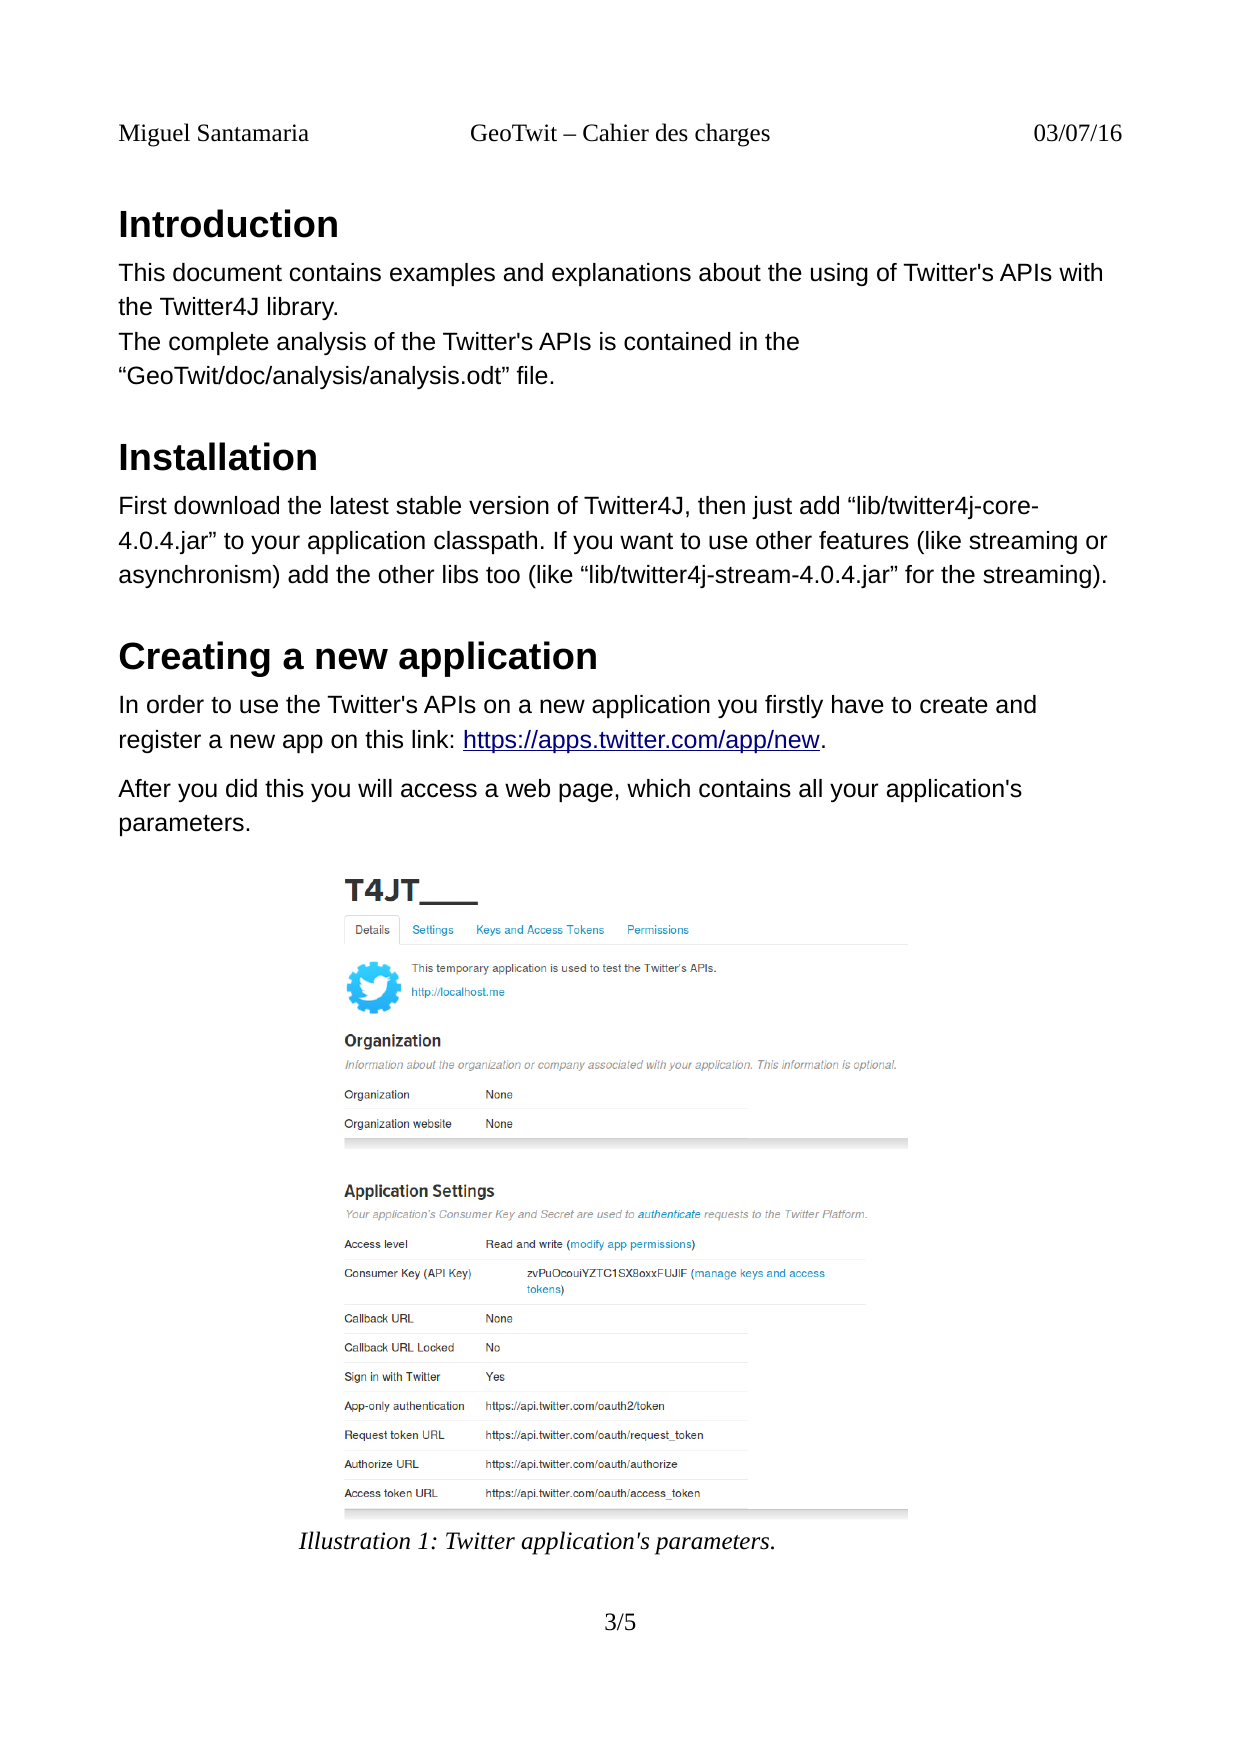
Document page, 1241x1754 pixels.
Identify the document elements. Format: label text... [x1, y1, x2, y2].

subtitle Installation [118, 435, 1122, 479]
text First download the latest stable version of Twitter4J, then just add “lib/twitter4j-core-4.0.4.jar” to your application classpath. If you want to use other features (like streaming or asynchronism) add the other libs too (like “lib/twitter4j-stream-4.0.4.jar” for the streaming). [118, 491, 1122, 589]
text Illustration 1: Twitter application's parameters. [298, 870, 942, 1555]
picture [332, 870, 908, 1526]
text After you did this you will access a web page, which contains all your application's parameters. [118, 774, 1122, 837]
text In order to use the Twitter's APIs on a new application you firstly have to create and register a new app on this link: https://apps.twitter.com/app/new. [118, 690, 1122, 753]
subtitle Introduction [118, 201, 1122, 245]
text This document contains examples and explanations about the using of Twitter's APIs with the Twitter4J library. The complete analysis of the Twitter's APIs is contained in the “GeoTwit/doc/analysis/analysis.odt” file. [118, 257, 1122, 390]
subtitle Creating a new application [118, 634, 1122, 678]
